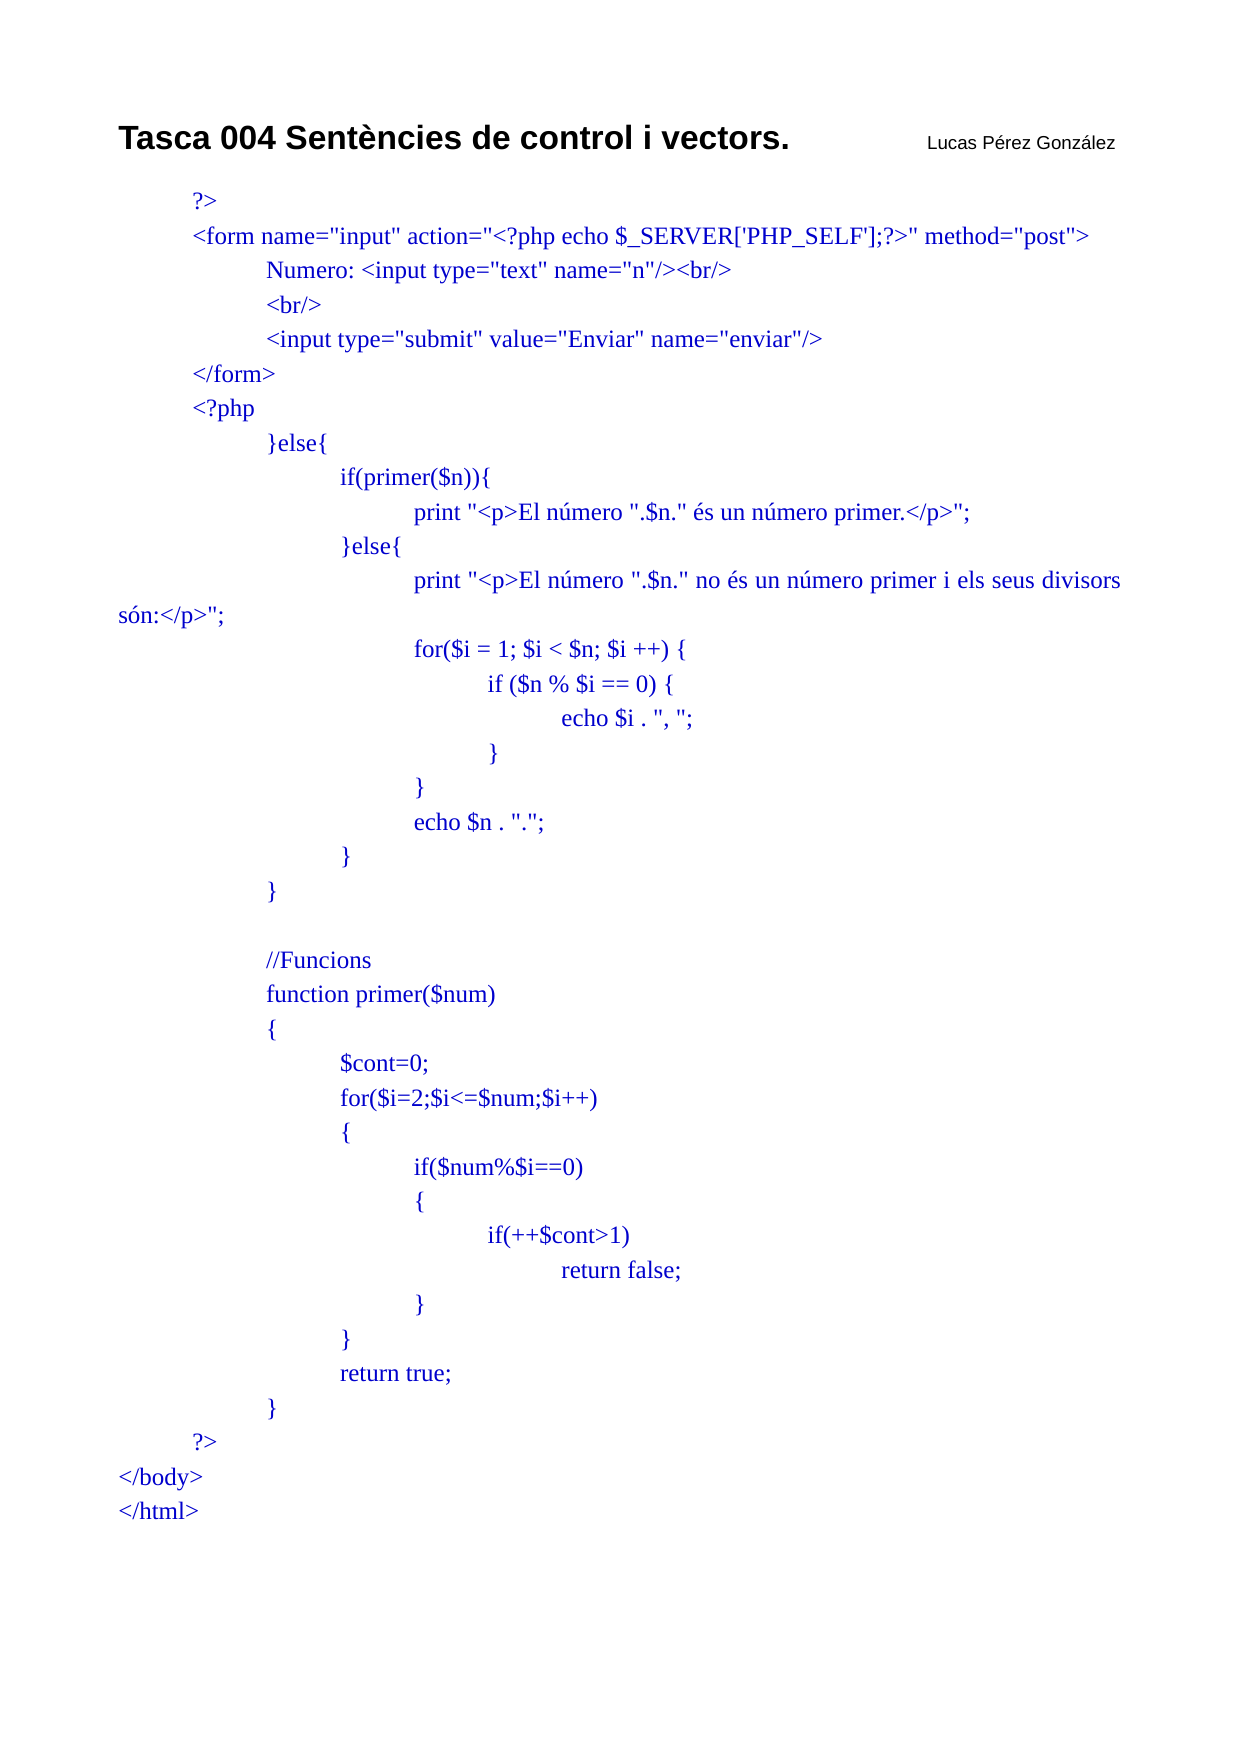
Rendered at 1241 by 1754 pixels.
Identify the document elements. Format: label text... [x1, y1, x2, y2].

text return false; [118, 1255, 1122, 1284]
text if(primer($n)){ [118, 462, 1122, 491]
text if ($n % $i == 0) { [118, 669, 1122, 698]
text { [118, 1186, 1122, 1215]
text { [118, 1014, 1122, 1042]
text if($num%$i==0) [118, 1152, 1122, 1180]
text Numero: <input type="text" name="n"/><br/> [118, 255, 1122, 284]
text </html> [118, 1496, 1122, 1525]
text } [118, 1393, 1122, 1422]
text <br/> [118, 290, 1122, 318]
text } [118, 772, 1122, 801]
text } [118, 1289, 1122, 1318]
text print "<p>El número ".$n." és un número primer.</p>"; [118, 497, 1122, 525]
text return true; [118, 1358, 1122, 1387]
text </body> [118, 1462, 1122, 1491]
text <form name="input" action="<?php echo $_SERVER['PHP_SELF'];?>" method="post"> [118, 221, 1122, 249]
text echo $n . "."; [118, 807, 1122, 836]
text }else{ [118, 428, 1122, 456]
text } [118, 876, 1122, 904]
text ?> [118, 186, 1122, 215]
text for($i = 1; $i < $n; $i ++) { [118, 634, 1122, 663]
text <?php [118, 393, 1122, 422]
text } [118, 1324, 1122, 1353]
text //Funcions [118, 945, 1122, 973]
text <input type="submit" value="Enviar" name="enviar"/> [118, 324, 1122, 353]
text { [118, 1117, 1122, 1146]
text $cont=0; [118, 1048, 1122, 1077]
text function primer($num) [118, 979, 1122, 1008]
text echo $i . ", "; [118, 703, 1122, 732]
text for($i=2;$i<=$num;$i++) [118, 1083, 1122, 1111]
text } [118, 841, 1122, 870]
text ?> [118, 1427, 1122, 1456]
text if(++$cont>1) [118, 1221, 1122, 1249]
text }else{ [118, 531, 1122, 560]
text </form> [118, 359, 1122, 387]
text } [118, 738, 1122, 767]
text print "<p>El número ".$n." no és un número primer i els seus divisors són:</p>"; [118, 566, 1122, 629]
